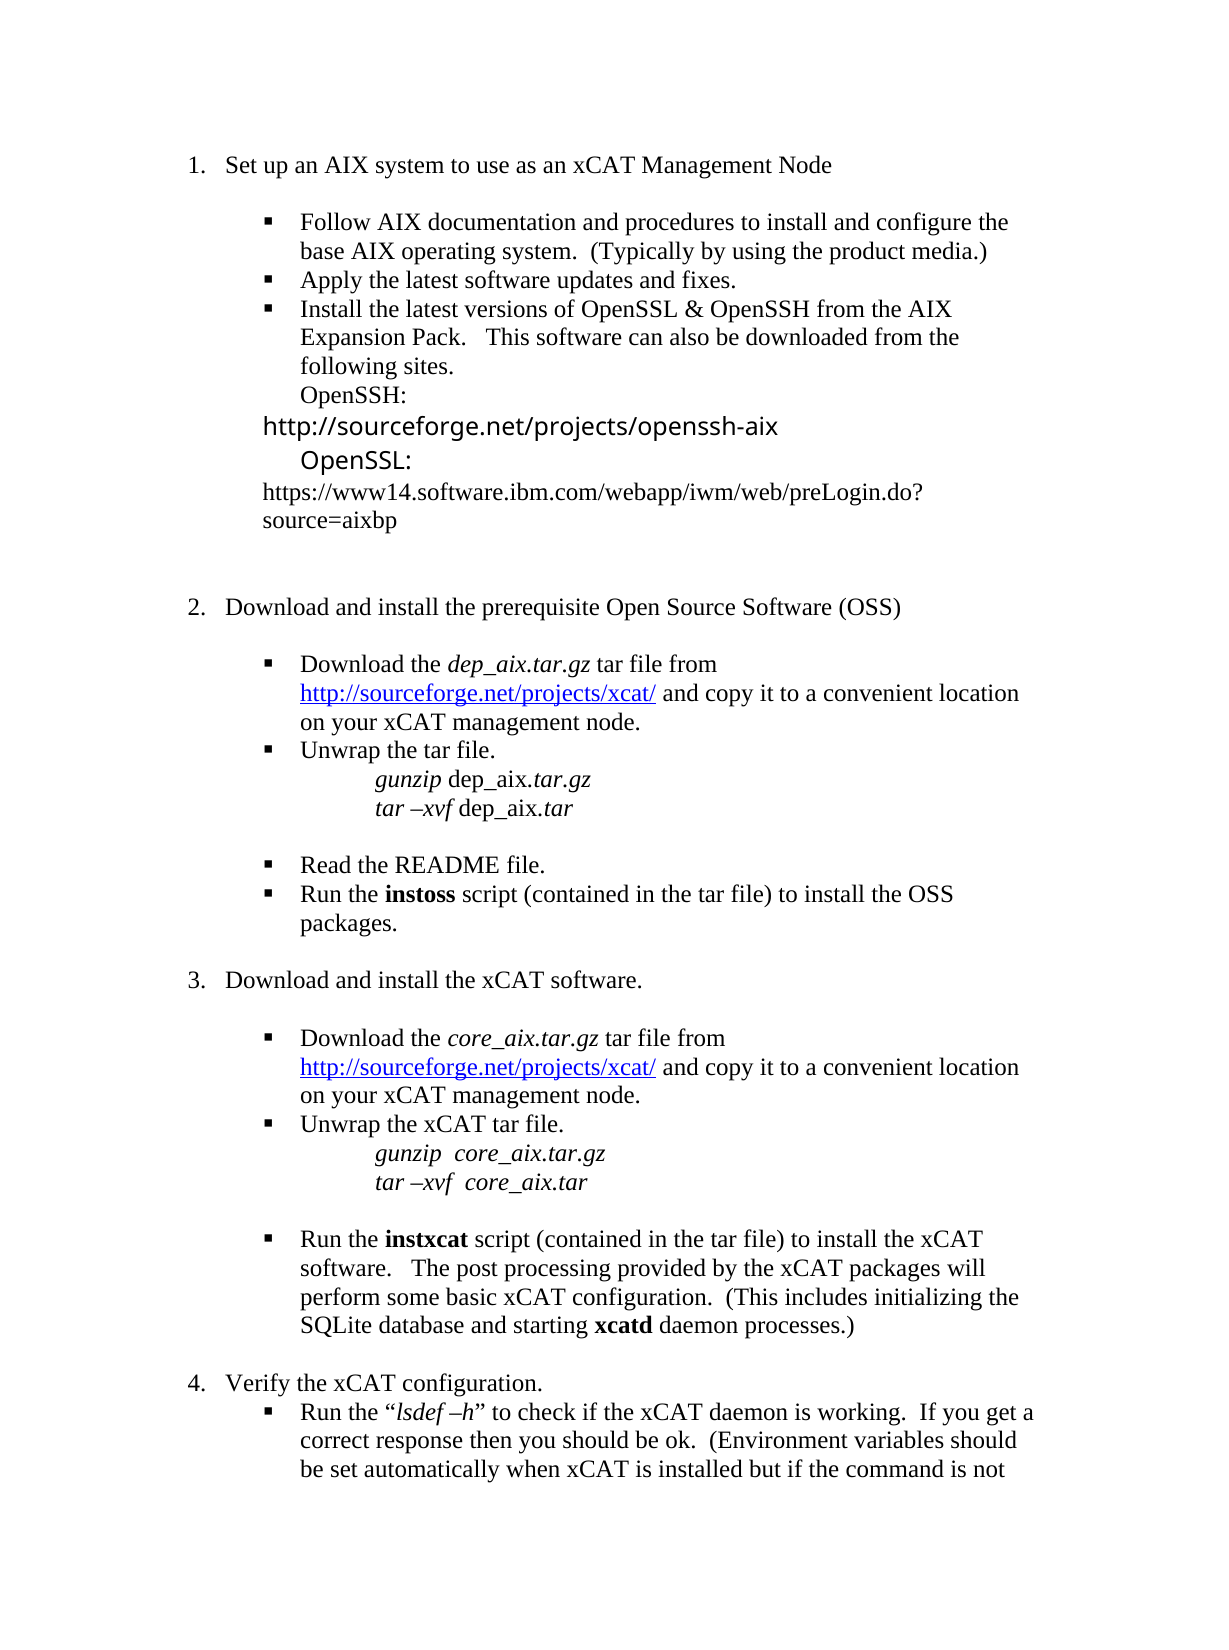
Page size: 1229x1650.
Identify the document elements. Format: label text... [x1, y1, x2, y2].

list Download the dep_aix.tar.gz tar file from http://sourceforge.net/projects/xcat/ and copy it to a convenient location on your xCAT management node. [262, 649, 1041, 736]
list OpenSSH: [262, 380, 1041, 409]
list Install the latest versions of OpenSSL & OpenSSH from the AIX Expansion Pack. This software can also be downloaded from the following sites. [262, 294, 1041, 380]
list gunzip dep_aix.tar.gz [337, 764, 1041, 793]
list Apply the latest software updates and fixes. [262, 265, 1041, 294]
list tar –xvf core_aix.tar [337, 1167, 1041, 1196]
list https://www14.software.ibm.com/webapp/iwm/web/preLogin.do?source=aixbp [225, 477, 1041, 534]
list Unwrap the xCAT tar file. [262, 1109, 1041, 1138]
list Verify the xCAT configuration. [187, 1368, 1041, 1397]
list tar –xvf dep_aix.tar [337, 793, 1041, 822]
list Download the core_aix.tar.gz tar file from http://sourceforge.net/projects/xcat/ and copy it to a convenient location on your xCAT management node. [262, 1023, 1041, 1109]
list Unwrap the tar file. [262, 736, 1041, 764]
list OpenSSL: [262, 443, 1041, 477]
list Run the instoss script (contained in the tar file) to install the OSS packages. [262, 879, 1041, 937]
list Download and install the xCAT software. [187, 966, 1041, 994]
list gunzip core_aix.tar.gz [337, 1138, 1041, 1167]
list http://sourceforge.net/projects/openssh-aix [225, 409, 1041, 443]
list Read the README file. [262, 851, 1041, 879]
list Follow AIX documentation and procedures to install and configure the base AIX operating system. (Typically by using the product media.) [262, 207, 1041, 265]
list Set up an AIX system to use as an xCAT Management Node [187, 150, 1041, 179]
list Download and install the prerequisite Open Source Software (OSS) [187, 592, 1041, 621]
list Run the “lsdef –h” to check if the xCAT daemon is working. If you get a correct response then you should be ok. (Environment variables should be set automatically when xCAT is installed but if the command is not [262, 1397, 1041, 1483]
list Run the instxcat script (contained in the tar file) to install the xCAT software. The post processing provided by the xCAT packages will perform some basic xCAT configuration. (This includes initializing the SQLite database and starting xcatd daemon processes.) [262, 1224, 1041, 1339]
